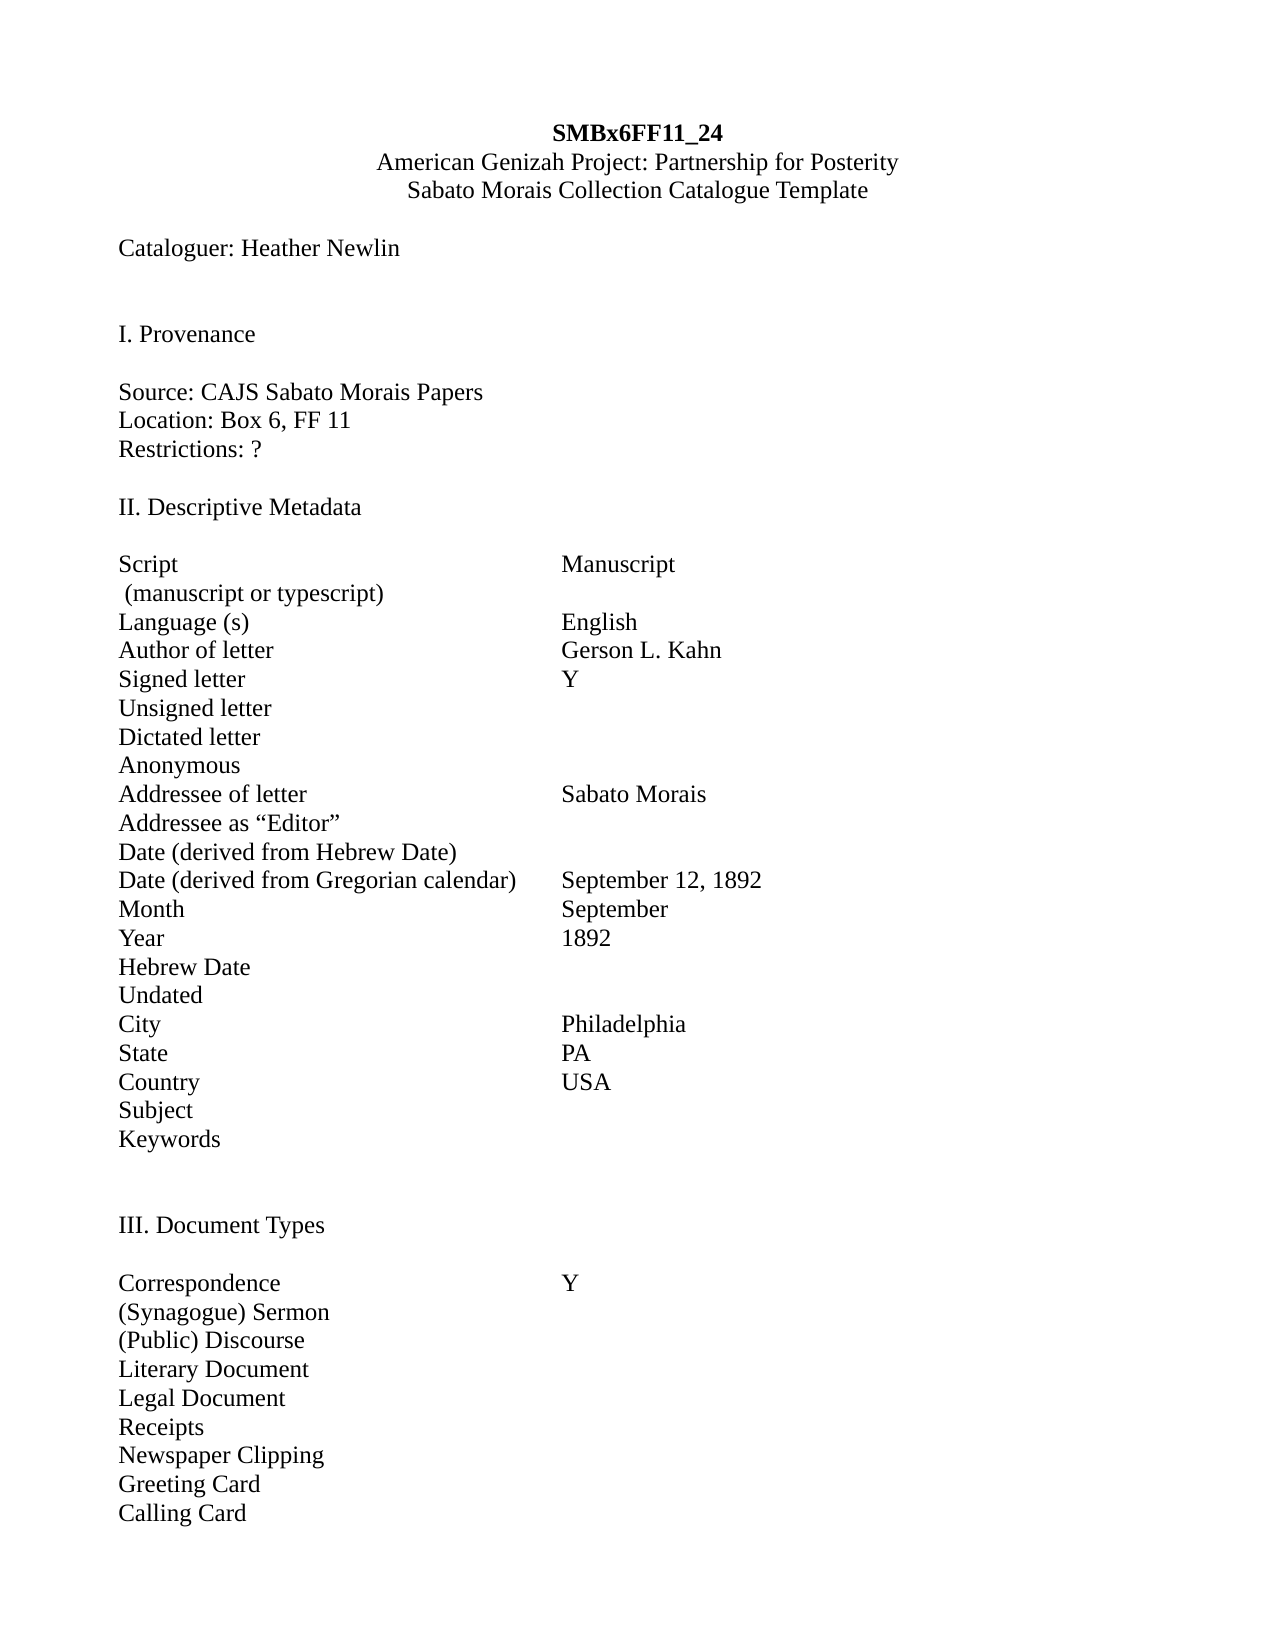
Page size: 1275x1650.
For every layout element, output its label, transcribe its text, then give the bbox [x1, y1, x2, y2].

text SMBx6FF11_24 [118, 118, 1157, 147]
text Signed letter Y [118, 664, 1157, 693]
text Anonymous [118, 751, 1157, 779]
text Language (s) English [118, 607, 1157, 636]
text Legal Document [118, 1383, 1157, 1412]
text Newspaper Clipping [118, 1441, 1157, 1469]
text Country USA [118, 1067, 1157, 1096]
text Author of letter Gerson L. Kahn [118, 636, 1157, 664]
text Greeting Card [118, 1469, 1157, 1498]
text Keywords [118, 1124, 1157, 1153]
text Restrictions: ? [118, 434, 1157, 463]
text III. Document Types [118, 1211, 1157, 1239]
text (Synagogue) Sermon [118, 1297, 1157, 1326]
text Date (derived from Gregorian calendar) September 12, 1892 [118, 866, 1157, 894]
text Literary Document [118, 1354, 1157, 1383]
text Month September [118, 894, 1157, 923]
text Location: Box 6, FF 11 [118, 406, 1157, 434]
text Calling Card [118, 1498, 1157, 1527]
text Source: CAJS Sabato Morais Papers [118, 377, 1157, 406]
text I. Provenance [118, 319, 1157, 348]
text Year 1892 [118, 923, 1157, 952]
text (manuscript or typescript) [118, 578, 1157, 607]
text (Public) Discourse [118, 1326, 1157, 1354]
text Addressee as “Editor” [118, 808, 1157, 837]
text Script Manuscript [118, 549, 1157, 578]
text Sabato Morais Collection Catalogue Template [118, 176, 1157, 204]
text Subject [118, 1096, 1157, 1124]
text Correspondence Y [118, 1268, 1157, 1297]
text Hebrew Date [118, 952, 1157, 981]
text Receipts [118, 1412, 1157, 1441]
text State PA [118, 1038, 1157, 1067]
text II. Descriptive Metadata [118, 492, 1157, 521]
text Cataloguer: Heather Newlin [118, 233, 1157, 262]
text Dictated letter [118, 722, 1157, 751]
text Undated [118, 981, 1157, 1009]
text American Genizah Project: Partnership for Posterity [118, 147, 1157, 176]
text Date (derived from Hebrew Date) [118, 837, 1157, 866]
text Addressee of letter Sabato Morais [118, 779, 1157, 808]
text City Philadelphia [118, 1009, 1157, 1038]
text Unsigned letter [118, 693, 1157, 722]
